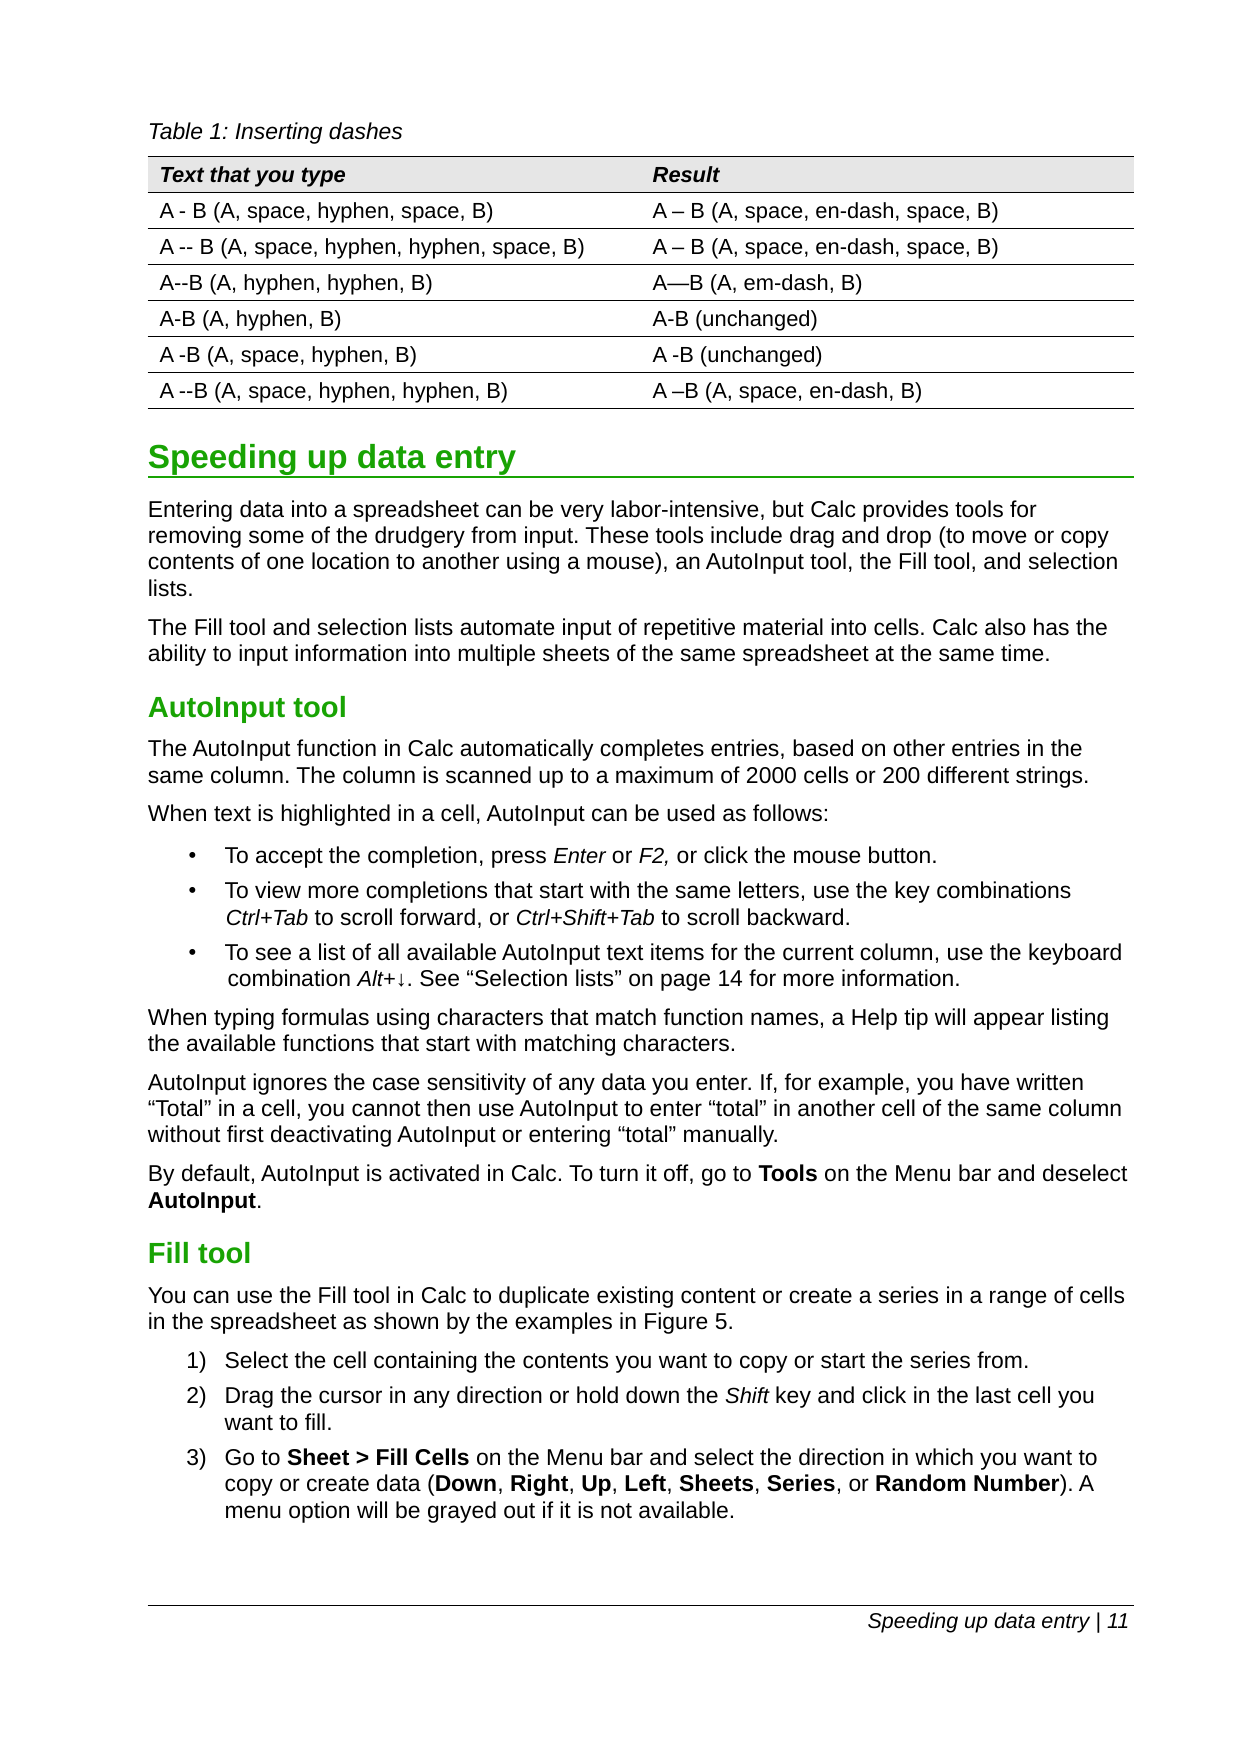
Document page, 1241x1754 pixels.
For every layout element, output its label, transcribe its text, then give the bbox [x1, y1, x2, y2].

list Go to Sheet > Fill Cells on the Menu bar and select the direction in which you want to copy or create data (Down, Right, Up, Left, Sheets, Series, or Random Number). A menu option will be grayed out if it is not available. [207, 1444, 1134, 1523]
table_cell A - B (A, space, hyphen, space, B) [148, 193, 641, 228]
table_cell A -- B (A, space, hyphen, hyphen, space, B) [148, 229, 641, 264]
text When typing formulas using characters that match function names, a Help tip will appear listing the available functions that start with matching characters. [148, 1003, 1134, 1056]
text The Fill tool and selection lists automate input of repetitive material into cells. Calc also has the ability to input information into multiple sheets of the same spreadsheet at the same time. [148, 613, 1134, 666]
text AutoInput ignores the case sensitivity of any data you enter. If, for example, you have written “Total” in a cell, you cannot then use AutoInput to enter “total” in another cell of the same column without first deactivating AutoInput or entering “total” manually. [148, 1069, 1134, 1148]
table_cell A-B (unchanged) [641, 301, 1134, 336]
subtitle AutoInput tool [148, 690, 1134, 723]
table_header Result [641, 157, 1134, 192]
table_cell A – B (A, space, en-dash, space, B) [641, 193, 1134, 228]
table_cell A -B (A, space, hyphen, B) [148, 337, 641, 372]
text By default, AutoInput is activated in Calc. To turn it off, go to Tools on the Menu bar and deselect AutoInput. [148, 1160, 1134, 1213]
table_cell A-B (A, hyphen, B) [148, 301, 641, 336]
table_cell A--B (A, hyphen, hyphen, B) [148, 265, 641, 300]
text You can use the Fill tool in Calc to duplicate existing content or create a series in a range of cells in the spreadsheet as shown by the examples in Figure 5. [148, 1282, 1134, 1334]
table_cell A --B (A, space, hyphen, hyphen, B) [148, 373, 641, 408]
table_cell A – B (A, space, en-dash, space, B) [641, 229, 1134, 264]
table_cell A -B (unchanged) [641, 337, 1134, 372]
list To accept the completion, press Enter or F2, or click the mouse button. [185, 839, 1134, 868]
text When text is highlighted in a cell, AutoInput can be used as follows: [148, 800, 1134, 827]
subtitle Speeding up data entry [148, 437, 1134, 476]
list To view more completions that start with the same letters, use the key combinations Ctrl+Tab to scroll forward, or Ctrl+Shift+Tab to scroll backward. [185, 874, 1134, 930]
list To see a list of all available AutoInput text items for the current column, use the keyboard combination Alt+↓. See “Selection lists” on page 14 for more information. [185, 936, 1134, 994]
list Select the cell containing the contents you want to copy or start the series from. [207, 1347, 1134, 1373]
list Drag the cursor in any direction or hold down the Shift key and click in the last cell you want to fill. [207, 1382, 1134, 1435]
table_cell A –B (A, space, en-dash, B) [641, 373, 1134, 408]
subtitle Fill tool [148, 1237, 1134, 1270]
text The AutoInput function in Calc automatically completes entries, based on other entries in the same column. The column is scanned up to a maximum of 2000 cells or 200 different strings. [148, 735, 1134, 788]
text Table 1: Inserting dashes [148, 118, 1134, 144]
table_header Text that you type [148, 157, 641, 192]
text Entering data into a spreadsheet can be very labor-intensive, but Calc provides tools for removing some of the drudgery from input. These tools include drag and drop (to move or copy contents of one location to another using a mouse), an AutoInput tool, the Fill tool, and selection lists. [148, 496, 1134, 601]
table_cell A—B (A, em-dash, B) [641, 265, 1134, 300]
